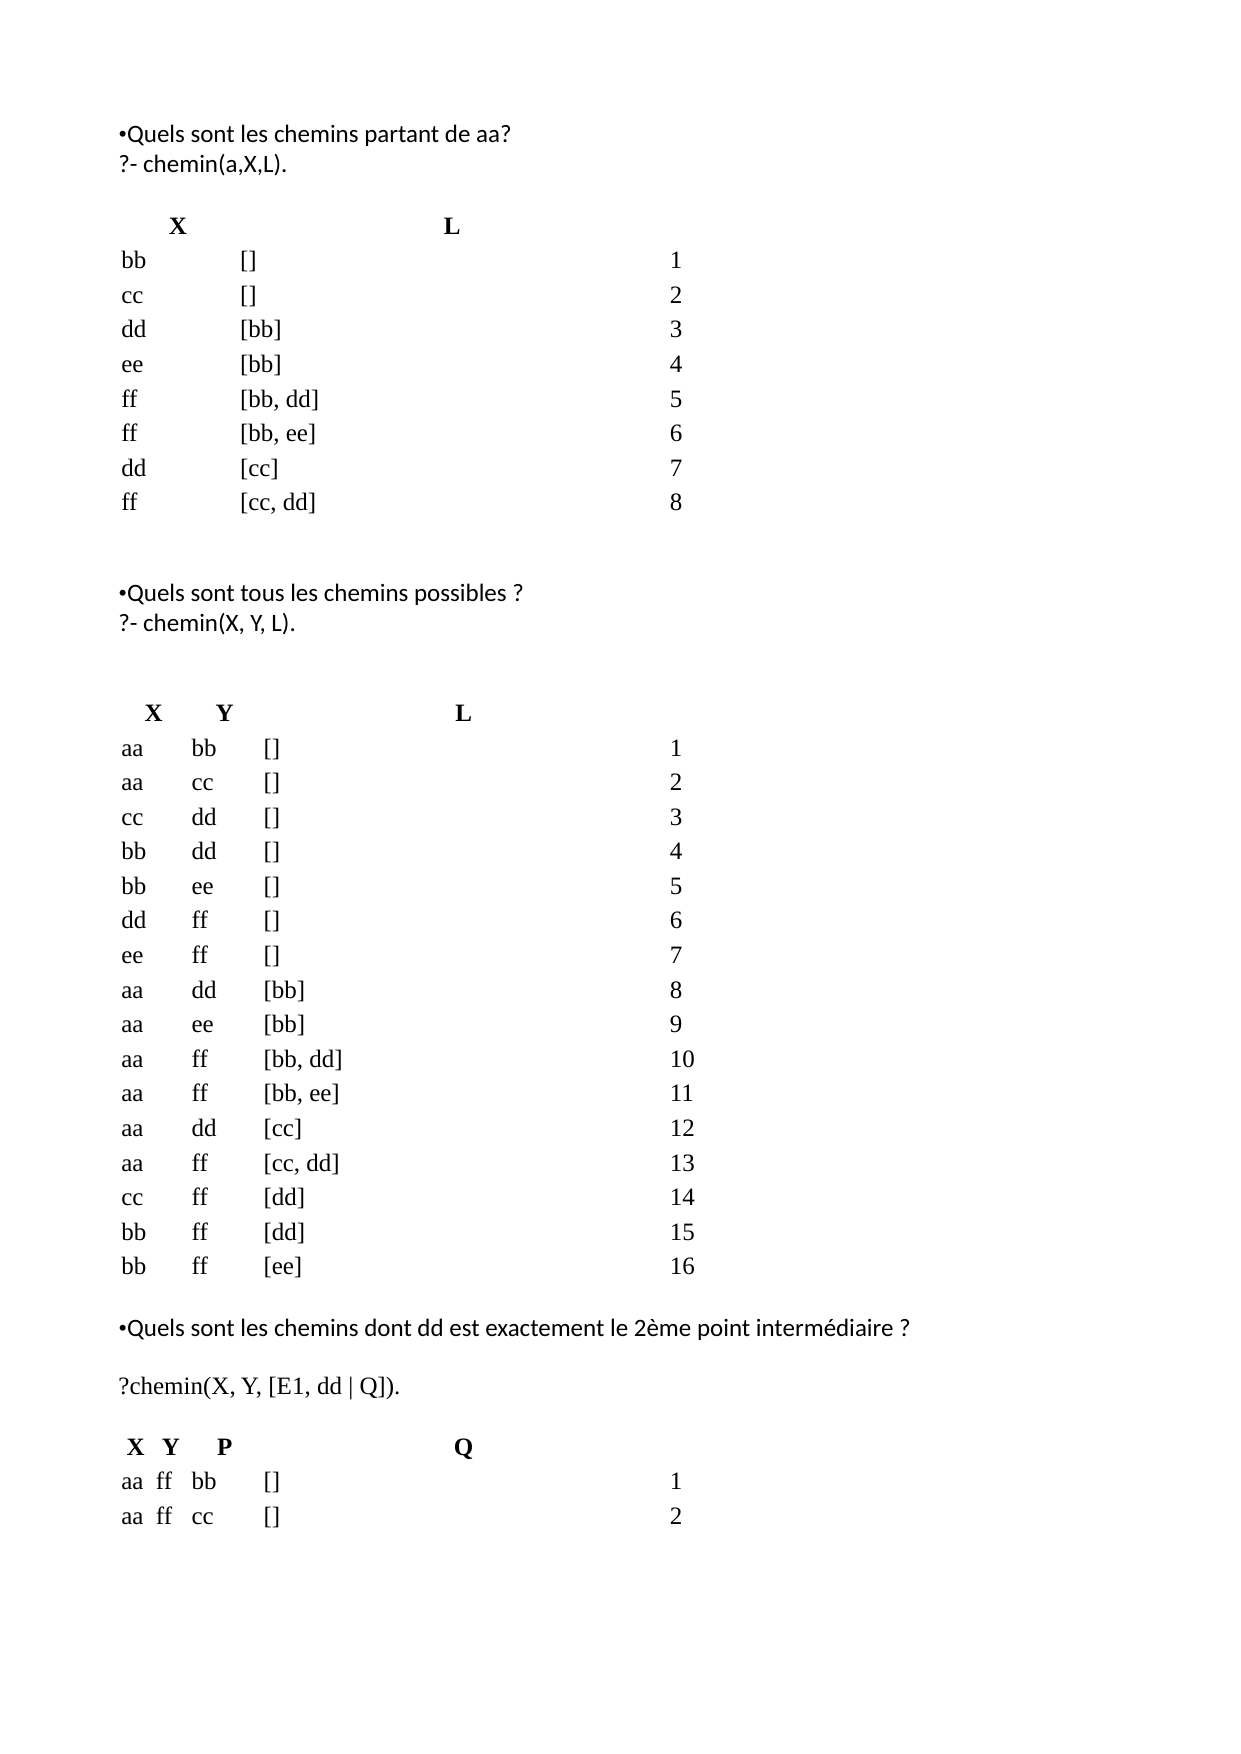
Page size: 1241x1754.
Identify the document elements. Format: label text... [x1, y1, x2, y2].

table_header X [118, 1429, 153, 1463]
table_cell ee [189, 868, 260, 903]
table_cell [] [260, 903, 667, 937]
table_cell aa [118, 1076, 188, 1110]
table_cell 2 [667, 1498, 726, 1532]
table_cell ff [189, 1041, 260, 1076]
table_header Q [260, 1429, 667, 1463]
table_cell 3 [667, 799, 726, 833]
table_cell [] [237, 243, 667, 277]
table_header L [237, 208, 667, 242]
table_cell 16 [667, 1249, 726, 1283]
table_cell 15 [667, 1214, 726, 1248]
table_cell ee [118, 937, 188, 972]
table_cell 5 [667, 868, 726, 903]
table_header Y [153, 1429, 188, 1463]
table_cell [] [237, 277, 667, 312]
table_cell 14 [667, 1179, 726, 1214]
table_cell 8 [667, 485, 726, 519]
table_cell [] [260, 937, 667, 972]
table_cell dd [189, 1110, 260, 1145]
table_cell cc [189, 1498, 260, 1532]
table_cell ee [118, 346, 237, 381]
table_cell [bb] [260, 1006, 667, 1041]
table_cell ff [118, 415, 237, 450]
table_cell dd [118, 903, 188, 937]
table_cell [] [260, 799, 667, 833]
table_cell dd [189, 834, 260, 868]
table_cell [bb, dd] [260, 1041, 667, 1076]
text •Quels sont les chemins partant de aa? [118, 118, 1122, 149]
table_cell 9 [667, 1006, 726, 1041]
table_cell bb [189, 1463, 260, 1498]
text •Quels sont tous les chemins possibles ? [118, 577, 1122, 607]
text ?chemin(X, Y, [E1, dd | Q]). [118, 1371, 1122, 1400]
table_cell ee [189, 1006, 260, 1041]
table_cell 13 [667, 1145, 726, 1179]
table_header X [118, 695, 188, 730]
table_cell 5 [667, 381, 726, 415]
table_cell 6 [667, 903, 726, 937]
table_cell 2 [667, 277, 726, 312]
table_header Y [189, 695, 260, 730]
table_header L [260, 695, 667, 730]
table_cell 7 [667, 450, 726, 484]
table_cell ff [118, 485, 237, 519]
table_cell 4 [667, 346, 726, 381]
table_cell 8 [667, 972, 726, 1006]
table_cell [cc, dd] [237, 485, 667, 519]
table_cell [cc] [237, 450, 667, 484]
table_cell dd [189, 799, 260, 833]
table_header [667, 1429, 726, 1463]
table_cell bb [118, 243, 237, 277]
table_cell aa [118, 1463, 153, 1498]
table_cell bb [118, 1249, 188, 1283]
table_cell dd [118, 312, 237, 346]
table_cell bb [118, 868, 188, 903]
table_cell 1 [667, 243, 726, 277]
table_cell 3 [667, 312, 726, 346]
table_cell 2 [667, 764, 726, 799]
table_cell aa [118, 1041, 188, 1076]
table_cell ff [153, 1463, 188, 1498]
table_cell aa [118, 1498, 153, 1532]
table_cell ff [189, 1249, 260, 1283]
table_header P [189, 1429, 260, 1463]
table_cell [bb] [237, 312, 667, 346]
table_header [667, 208, 726, 242]
table_cell [dd] [260, 1179, 667, 1214]
table_cell [] [260, 834, 667, 868]
table_cell dd [189, 972, 260, 1006]
table_cell 11 [667, 1076, 726, 1110]
table_cell [dd] [260, 1214, 667, 1248]
text ?- chemin(a,X,L). [118, 149, 1122, 179]
table_cell 12 [667, 1110, 726, 1145]
table_cell [] [260, 764, 667, 799]
table_cell [] [260, 868, 667, 903]
table_cell [ee] [260, 1249, 667, 1283]
table_cell aa [118, 764, 188, 799]
table_cell 4 [667, 834, 726, 868]
table_cell bb [189, 730, 260, 764]
table_cell 6 [667, 415, 726, 450]
table_cell ff [118, 381, 237, 415]
table_cell cc [189, 764, 260, 799]
table_cell 10 [667, 1041, 726, 1076]
table_cell bb [118, 1214, 188, 1248]
table_cell cc [118, 277, 237, 312]
table_header [667, 695, 726, 730]
table_cell [bb, ee] [260, 1076, 667, 1110]
table_cell [] [260, 730, 667, 764]
table_cell aa [118, 1145, 188, 1179]
table_cell [] [260, 1463, 667, 1498]
table_cell ff [189, 1214, 260, 1248]
table_cell 1 [667, 730, 726, 764]
table_cell ff [189, 1145, 260, 1179]
table_cell [bb, dd] [237, 381, 667, 415]
table_cell aa [118, 1006, 188, 1041]
table_cell cc [118, 1179, 188, 1214]
table_header X [118, 208, 237, 242]
table_cell ff [189, 903, 260, 937]
table_cell [bb] [237, 346, 667, 381]
text •Quels sont les chemins dont dd est exactement le 2ème point intermédiaire ? [118, 1312, 1122, 1342]
table_cell [cc] [260, 1110, 667, 1145]
table_cell ff [189, 1179, 260, 1214]
text ?- chemin(X, Y, L). [118, 607, 1122, 638]
table_cell bb [118, 834, 188, 868]
table_cell [bb] [260, 972, 667, 1006]
table_cell aa [118, 1110, 188, 1145]
table_cell [] [260, 1498, 667, 1532]
table_cell ff [189, 937, 260, 972]
table_cell 7 [667, 937, 726, 972]
table_cell aa [118, 730, 188, 764]
table_cell dd [118, 450, 237, 484]
table_cell [cc, dd] [260, 1145, 667, 1179]
table_cell [bb, ee] [237, 415, 667, 450]
table_cell ff [153, 1498, 188, 1532]
table_cell 1 [667, 1463, 726, 1498]
table_cell ff [189, 1076, 260, 1110]
table_cell aa [118, 972, 188, 1006]
table_cell cc [118, 799, 188, 833]
